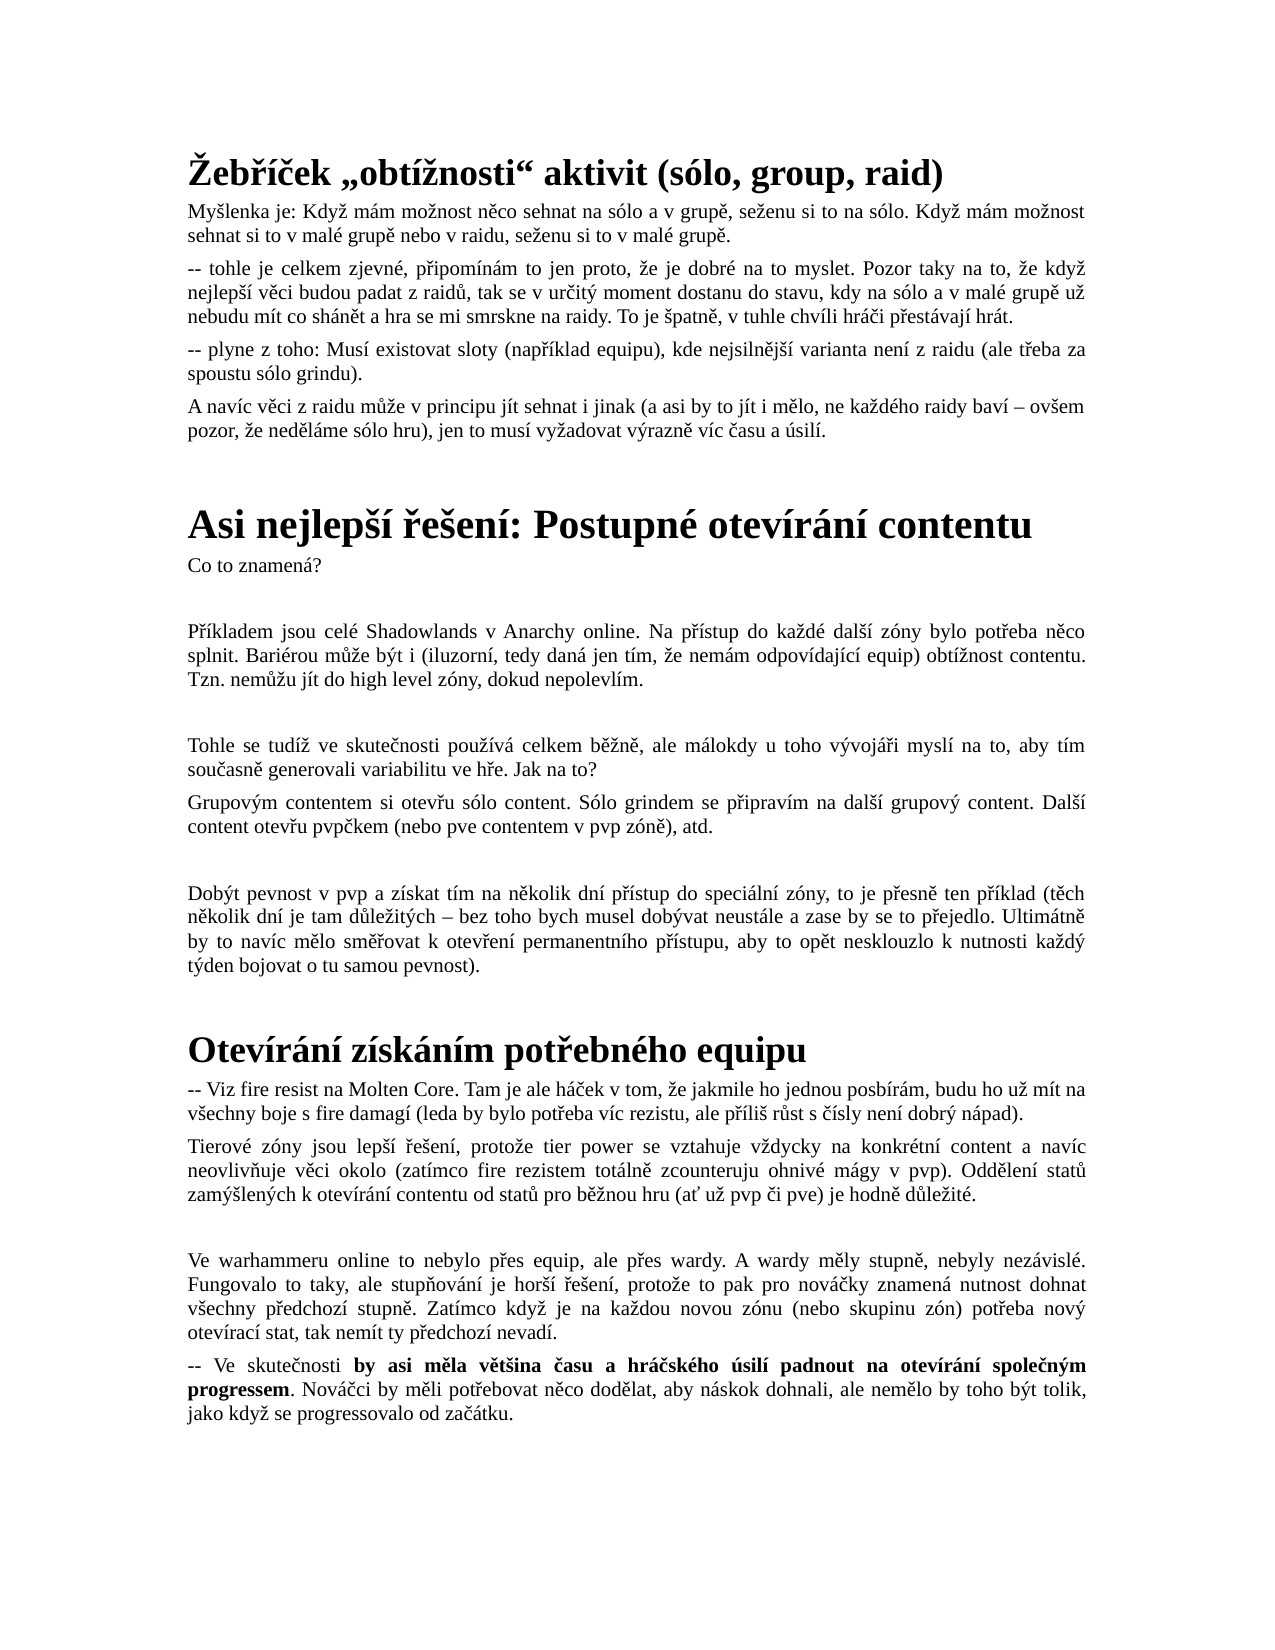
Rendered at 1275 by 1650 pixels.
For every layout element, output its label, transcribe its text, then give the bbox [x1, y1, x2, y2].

text Tierové zóny jsou lepší řešení, protože tier power se vztahuje vždycky na konkrétní content a navíc neovlivňuje věci okolo (zatímco fire rezistem totálně zcounteruju ohnivé mágy v pvp). Oddělení statů zamýšlených k otevírání contentu od statů pro běžnou hru (ať už pvp či pve) je hodně důležité. [187, 1133, 1087, 1206]
text A navíc věci z raidu může v principu jít sehnat i jinak (a asi by to jít i mělo, ne každého raidy baví – ovšem pozor, že neděláme sólo hru), jen to musí vyžadovat výrazně víc času a úsilí. [187, 394, 1087, 442]
text Ve warhammeru online to nebylo přes equip, ale přes wardy. A wardy měly stupně, nebyly nezávislé. Fungovalo to taky, ale stupňování je horší řešení, protože to pak pro nováčky znamená nutnost dohnat všechny předchozí stupně. Zatímco když je na každou novou zónu (nebo skupinu zón) potřeba nový otevírací stat, tak nemít ty předchozí nevadí. [187, 1248, 1087, 1344]
subtitle Asi nejlepší řešení: Postupné otevírání contentu [187, 499, 1087, 547]
text Dobýt pevnost v pvp a získat tím na několik dní přístup do speciální zóny, to je přesně ten příklad (těch několik dní je tam důležitých – bez toho bych musel dobývat neustále a zase by se to přejedlo. Ultimátně by to navíc mělo směřovat k otevření permanentního přístupu, aby to opět nesklouzlo k nutnosti každý týden bojovat o tu samou pevnost). [187, 880, 1087, 977]
text Co to znamená? [187, 553, 1087, 577]
subtitle Otevírání získáním potřebného equipu [187, 1027, 1087, 1071]
text Příkladem jsou celé Shadowlands v Anarchy online. Na přístup do každé další zóny bylo potřeba něco splnit. Bariérou může být i (iluzorní, tedy daná jen tím, že nemám odpovídající equip) obtížnost contentu. Tzn. nemůžu jít do high level zóny, dokud nepolevlím. [187, 619, 1087, 691]
text -- Ve skutečnosti by asi měla většina času a hráčského úsilí padnout na otevírání společným progressem. Nováčci by měli potřebovat něco dodělat, aby náskok dohnali, ale nemělo by toho být tolik, jako když se progressovalo od začátku. [187, 1353, 1087, 1425]
text Tohle se tudíž ve skutečnosti používá celkem běžně, ale málokdy u toho vývojáři myslí na to, aby tím současně generovali variabilitu ve hře. Jak na to? [187, 733, 1087, 781]
subtitle Žebříček „obtížnosti“ aktivit (sólo, group, raid) [187, 150, 1087, 193]
text -- plyne z toho: Musí existovat sloty (například equipu), kde nejsilnější varianta není z raidu (ale třeba za spoustu sólo grindu). [187, 337, 1087, 385]
text -- tohle je celkem zjevné, připomínám to jen proto, že je dobré na to myslet. Pozor taky na to, že když nejlepší věci budou padat z raidů, tak se v určitý moment dostanu do stavu, kdy na sólo a v malé grupě už nebudu mít co shánět a hra se mi smrskne na raidy. To je špatně, v tuhle chvíli hráči přestávají hrát. [187, 256, 1087, 328]
text -- Viz fire resist na Molten Core. Tam je ale háček v tom, že jakmile ho jednou posbírám, budu ho už mít na všechny boje s fire damagí (leda by bylo potřeba víc rezistu, ale příliš růst s čísly není dobrý nápad). [187, 1076, 1087, 1124]
text Myšlenka je: Když mám možnost něco sehnat na sólo a v grupě, seženu si to na sólo. Když mám možnost sehnat si to v malé grupě nebo v raidu, seženu si to v malé grupě. [187, 199, 1087, 247]
text Grupovým contentem si otevřu sólo content. Sólo grindem se připravím na další grupový content. Další content otevřu pvpčkem (nebo pve contentem v pvp zóně), atd. [187, 790, 1087, 838]
